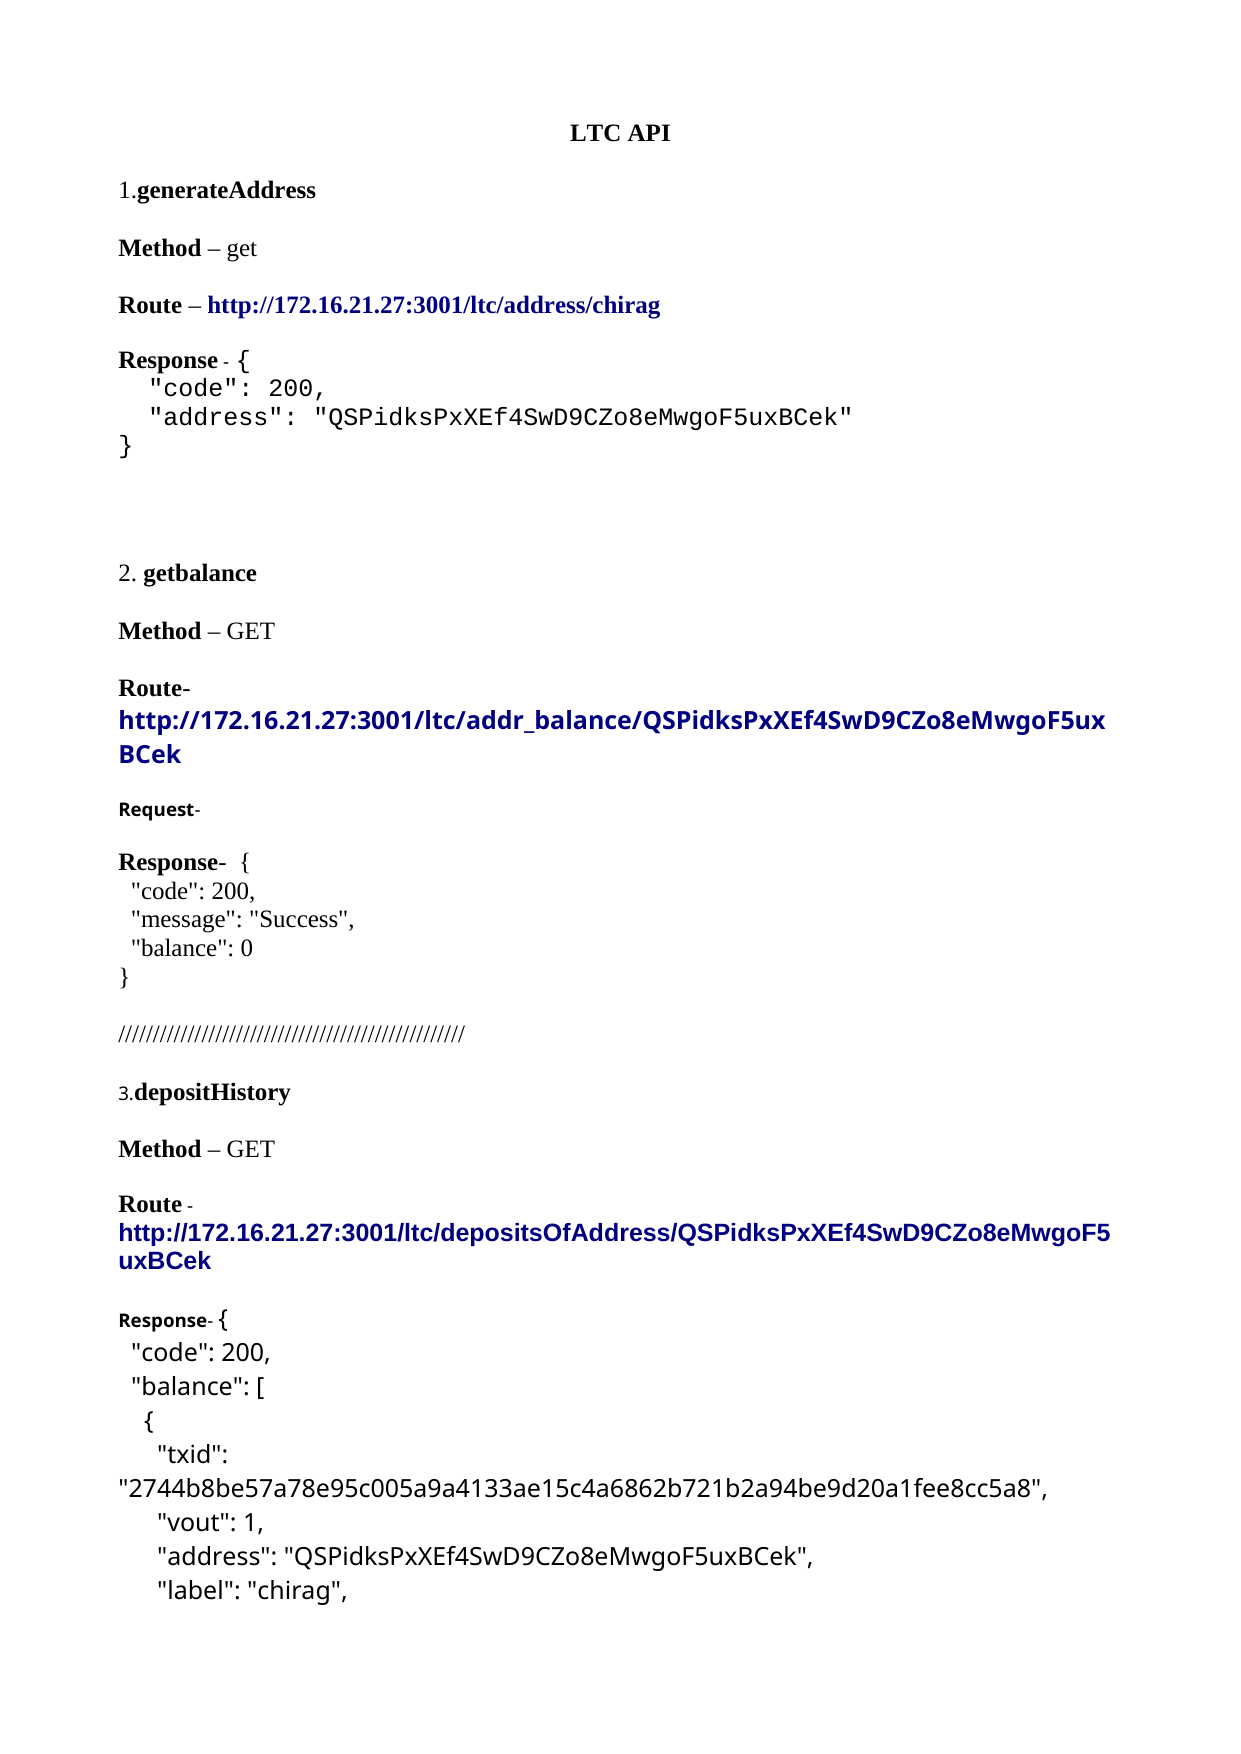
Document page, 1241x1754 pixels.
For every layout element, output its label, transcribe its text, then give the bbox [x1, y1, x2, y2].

text Method – GET [118, 616, 1122, 645]
text "code": 200, [118, 1334, 1122, 1369]
text Route- http://172.16.21.27:3001/ltc/addr_balance/QSPidksPxXEf4SwD9CZo8eMwgoF5uxBCek [118, 673, 1122, 770]
text "vout": 1, [118, 1505, 1122, 1539]
text "message": "Success", [118, 904, 1122, 933]
text "balance": 0 [118, 933, 1122, 962]
text "code": 200, [118, 876, 1122, 904]
text 3.depositHistory [118, 1077, 1122, 1106]
text "address": "QSPidksPxXEf4SwD9CZo8eMwgoF5uxBCek" [118, 404, 1122, 432]
text Request- [118, 796, 1122, 821]
text "label": "chirag", [118, 1573, 1122, 1607]
text "txid": "2744b8be57a78e95c005a9a4133ae15c4a6862b721b2a94be9d20a1fee8cc5a8", [118, 1437, 1122, 1505]
text 2. getbalance [118, 558, 1122, 587]
text Route - http://172.16.21.27:3001/ltc/depositsOfAddress/QSPidksPxXEf4SwD9CZo8eMwgoF5uxBCek [118, 1189, 1122, 1275]
text } [118, 962, 1122, 991]
text Method – GET [118, 1134, 1122, 1163]
text Response- { [118, 847, 1122, 876]
text { [118, 1403, 1122, 1437]
text } [118, 432, 1122, 461]
text "code": 200, [118, 376, 1122, 404]
text Response- { [118, 1301, 1122, 1334]
text "address": "QSPidksPxXEf4SwD9CZo8eMwgoF5uxBCek", [118, 1539, 1122, 1573]
text 1.generateAddress [118, 176, 1122, 204]
text Response - { [118, 345, 1122, 376]
text Method – get [118, 233, 1122, 262]
text "balance": [ [118, 1369, 1122, 1403]
text LTC API [118, 118, 1122, 147]
text Route – http://172.16.21.27:3001/ltc/address/chirag [118, 291, 1122, 319]
text ////////////////////////////////////////////////// [118, 1019, 1122, 1048]
